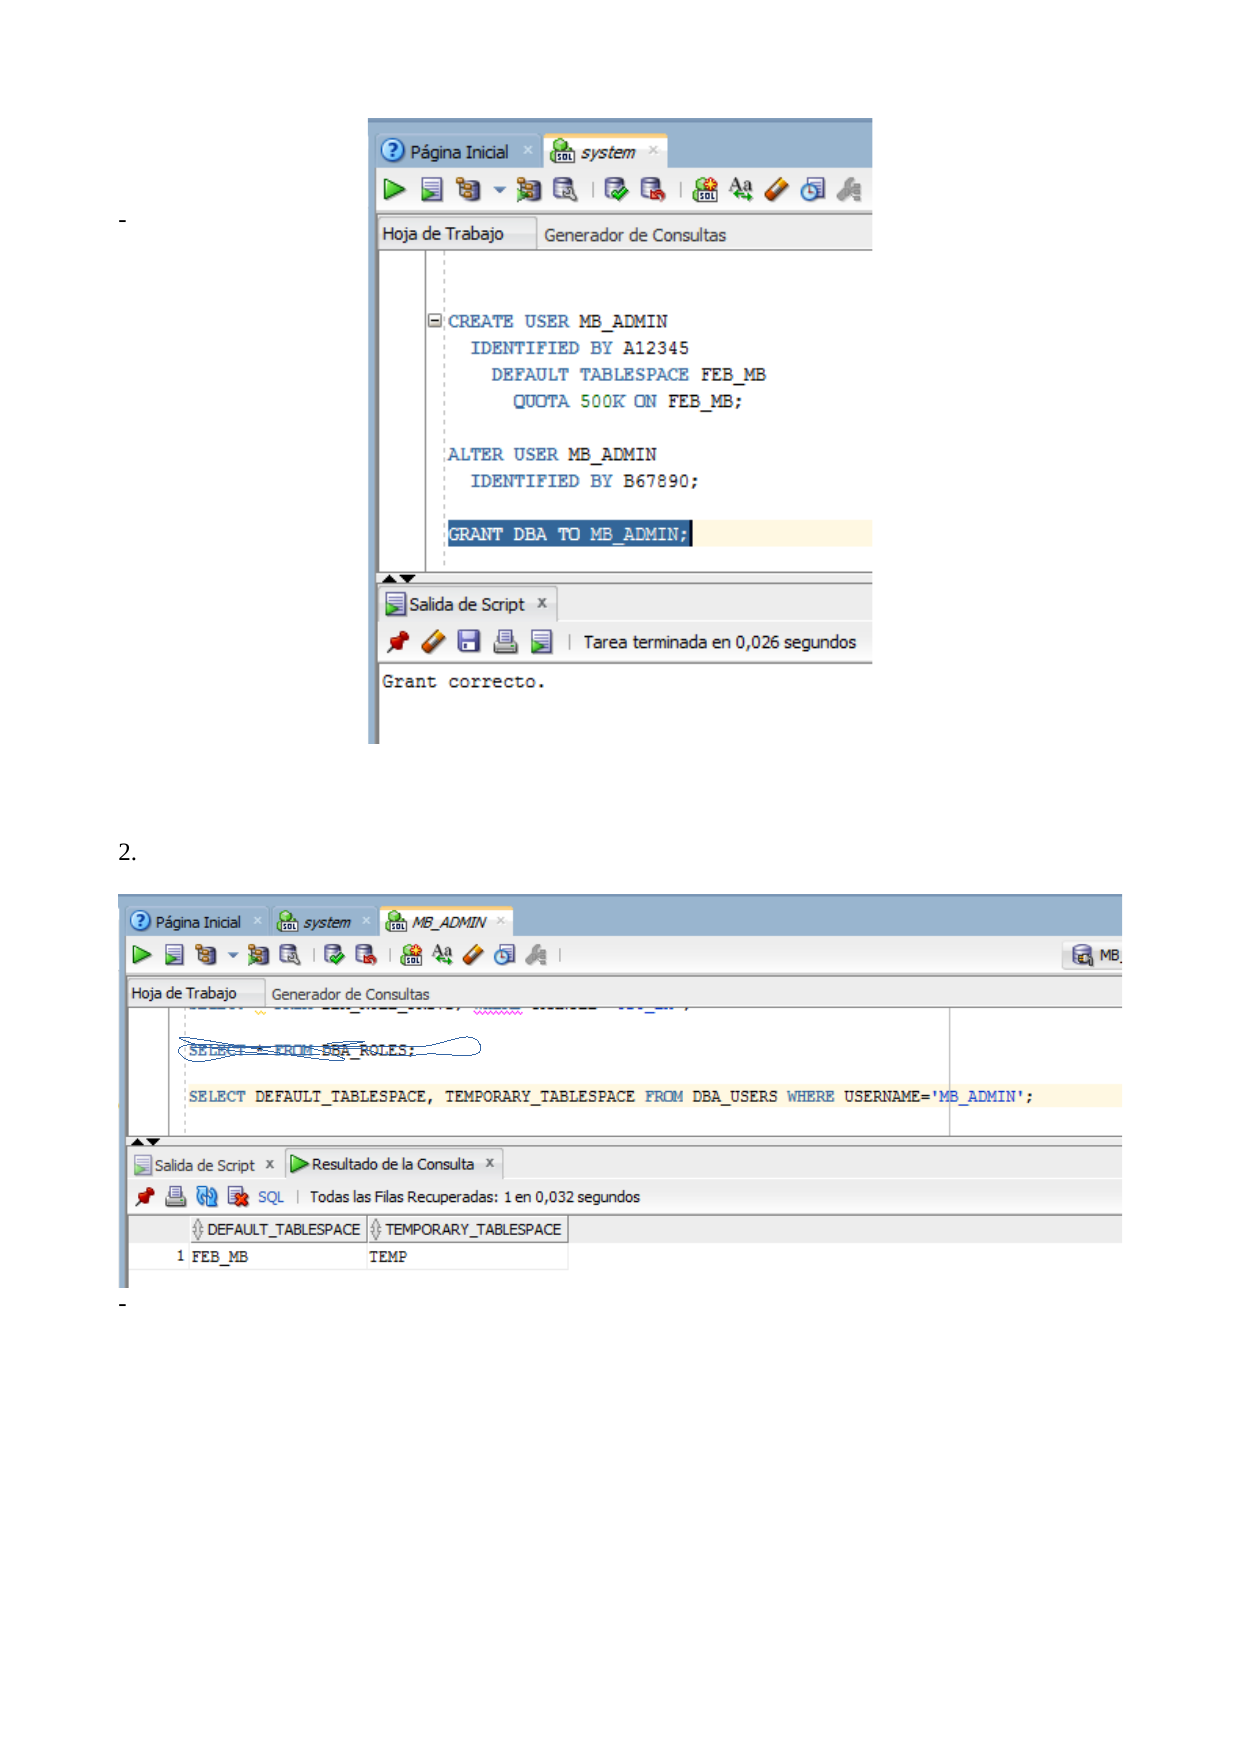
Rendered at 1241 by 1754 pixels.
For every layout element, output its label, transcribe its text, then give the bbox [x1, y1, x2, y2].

text - [118, 1288, 1122, 1317]
picture [367, 118, 873, 744]
picture [118, 894, 1123, 1288]
text - [118, 204, 367, 233]
text 2. [118, 837, 1122, 866]
text - [873, 204, 1122, 233]
